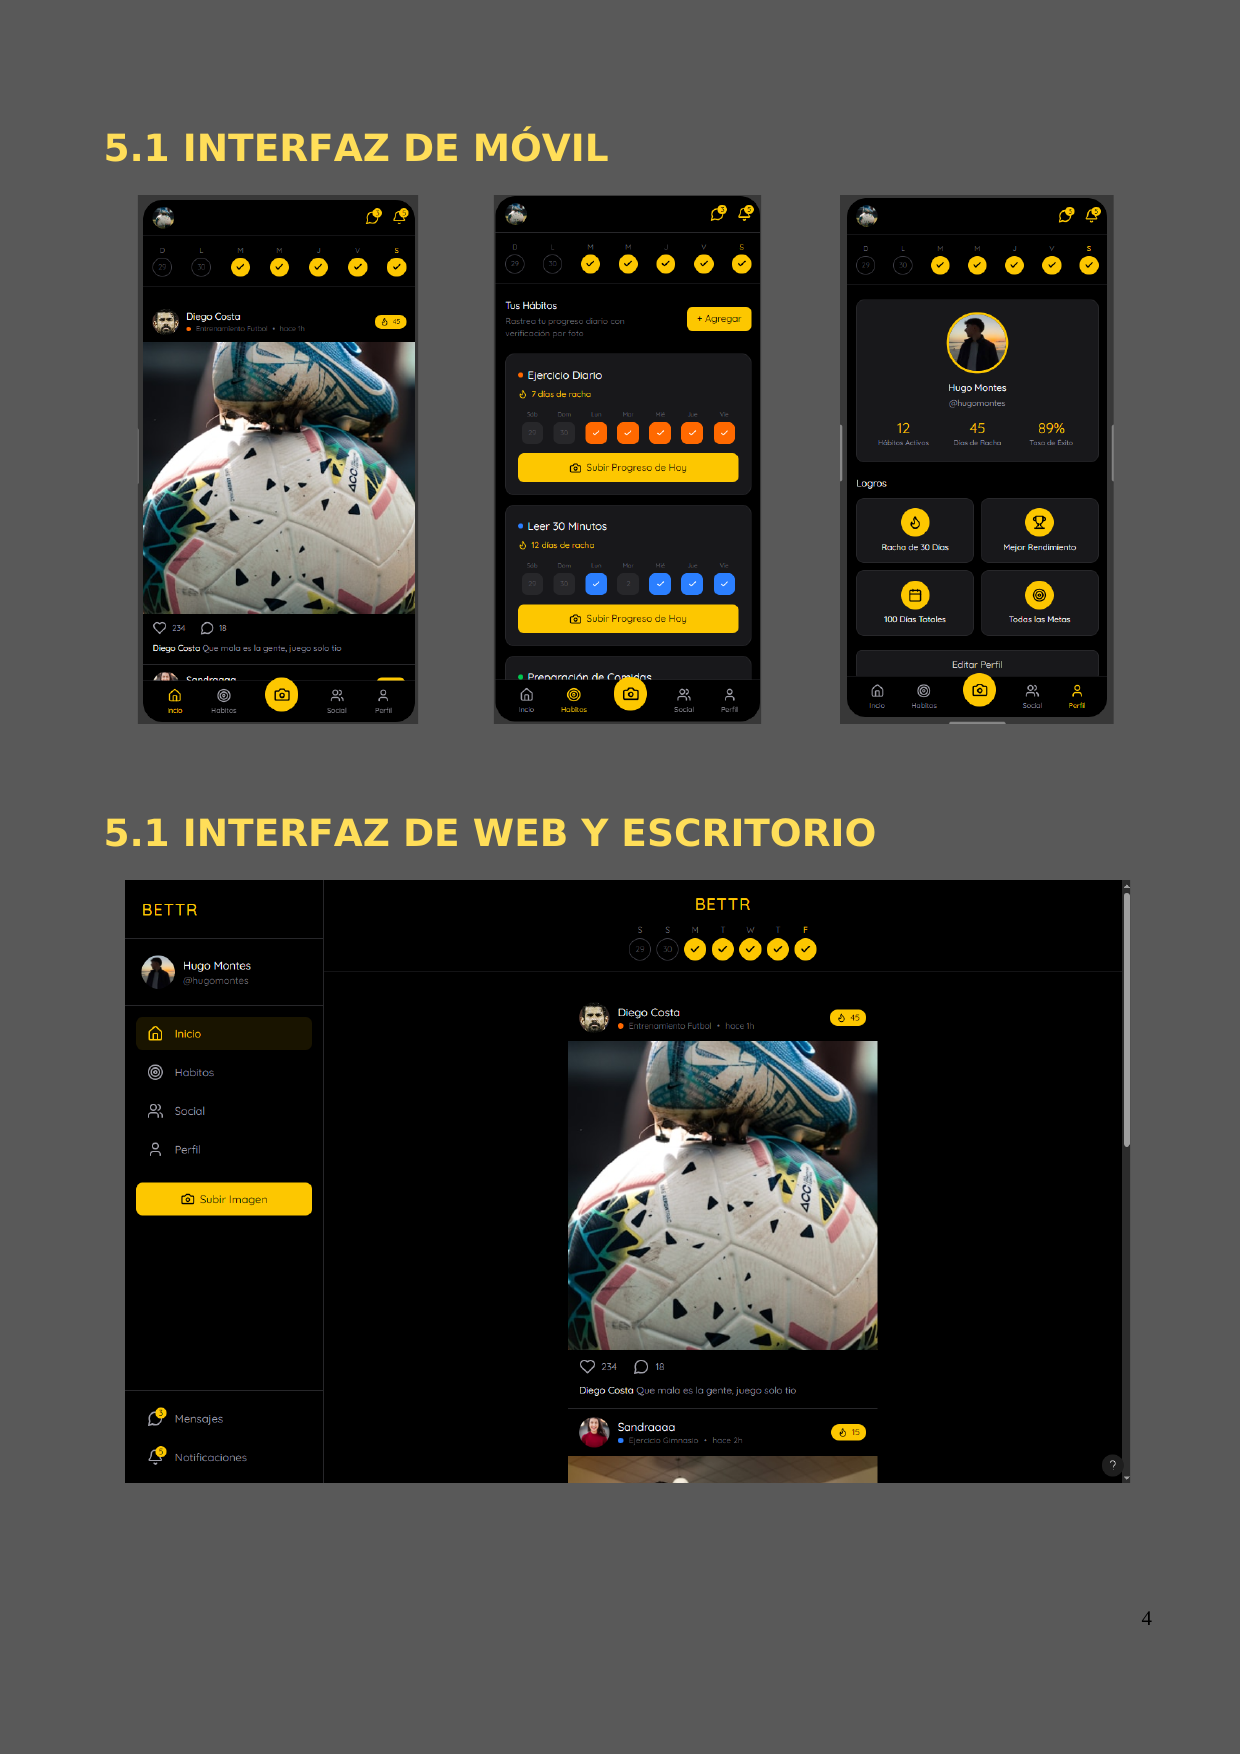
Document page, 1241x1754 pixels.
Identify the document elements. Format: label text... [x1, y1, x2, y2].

picture [125, 880, 1130, 1483]
text 5.1 INTERFAZ DE WEB Y ESCRITORIO [103, 812, 1152, 855]
picture [840, 195, 1114, 724]
table_header [453, 179, 802, 731]
picture [137, 195, 419, 724]
picture [493, 195, 762, 724]
text 5.1 INTERFAZ DE MÓVIL [103, 127, 1152, 171]
table_header [103, 179, 453, 731]
table_header [103, 864, 1152, 1491]
table_header [802, 179, 1152, 731]
